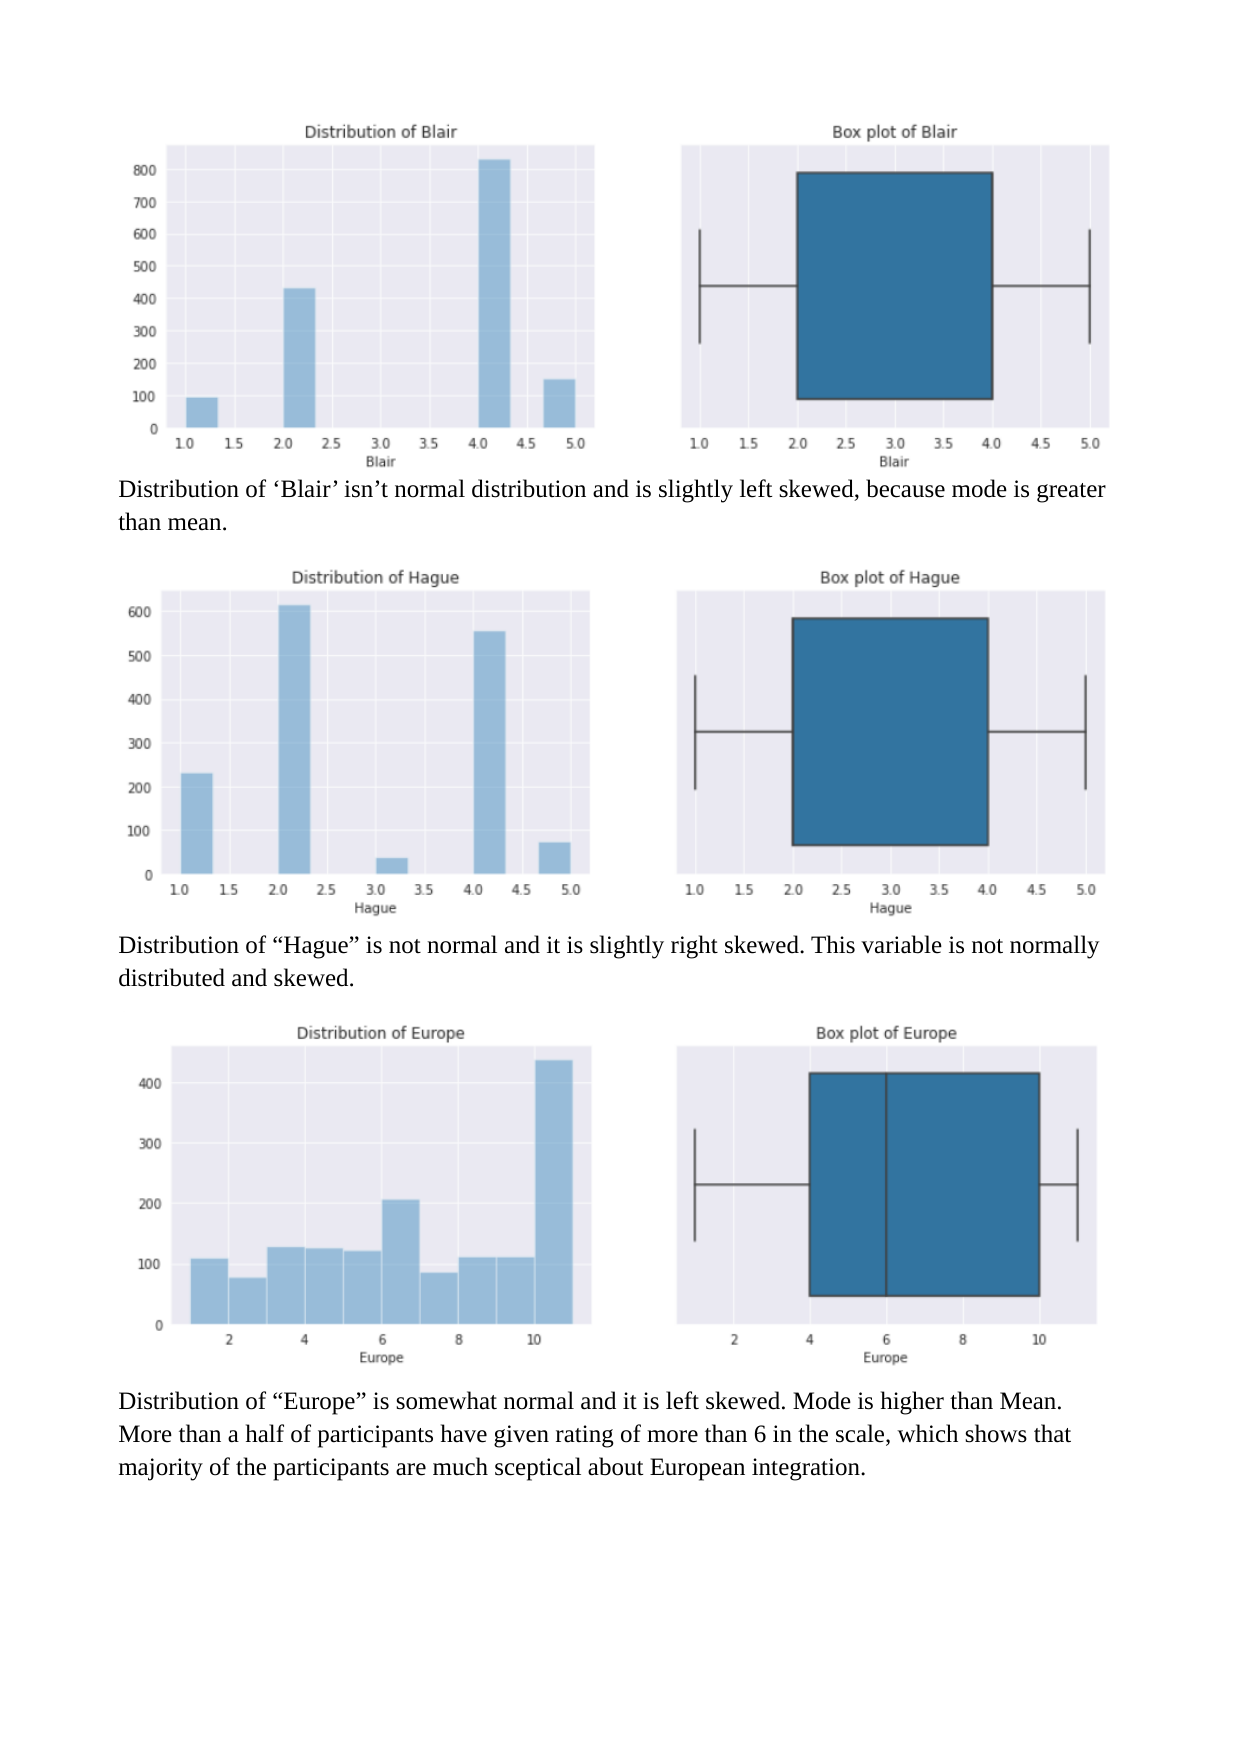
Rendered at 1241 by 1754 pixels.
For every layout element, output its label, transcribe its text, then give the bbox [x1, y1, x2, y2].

text Distribution of ‘Blair’ isn’t normal distribution and is slightly left skewed, because mode is greater than mean. [118, 470, 1122, 536]
text Distribution of “Europe” is somewhat normal and it is left skewed. Mode is higher than Mean. More than a half of participants have given rating of more than 6 in the scale, which shows that majority of the participants are much sceptical about European integration. [118, 1382, 1122, 1481]
picture [118, 1011, 1123, 1382]
text Distribution of “Hague” is not normal and it is slightly right skewed. This variable is not normally distributed and skewed. [118, 555, 1122, 992]
picture [108, 555, 1113, 927]
picture [118, 118, 1123, 470]
